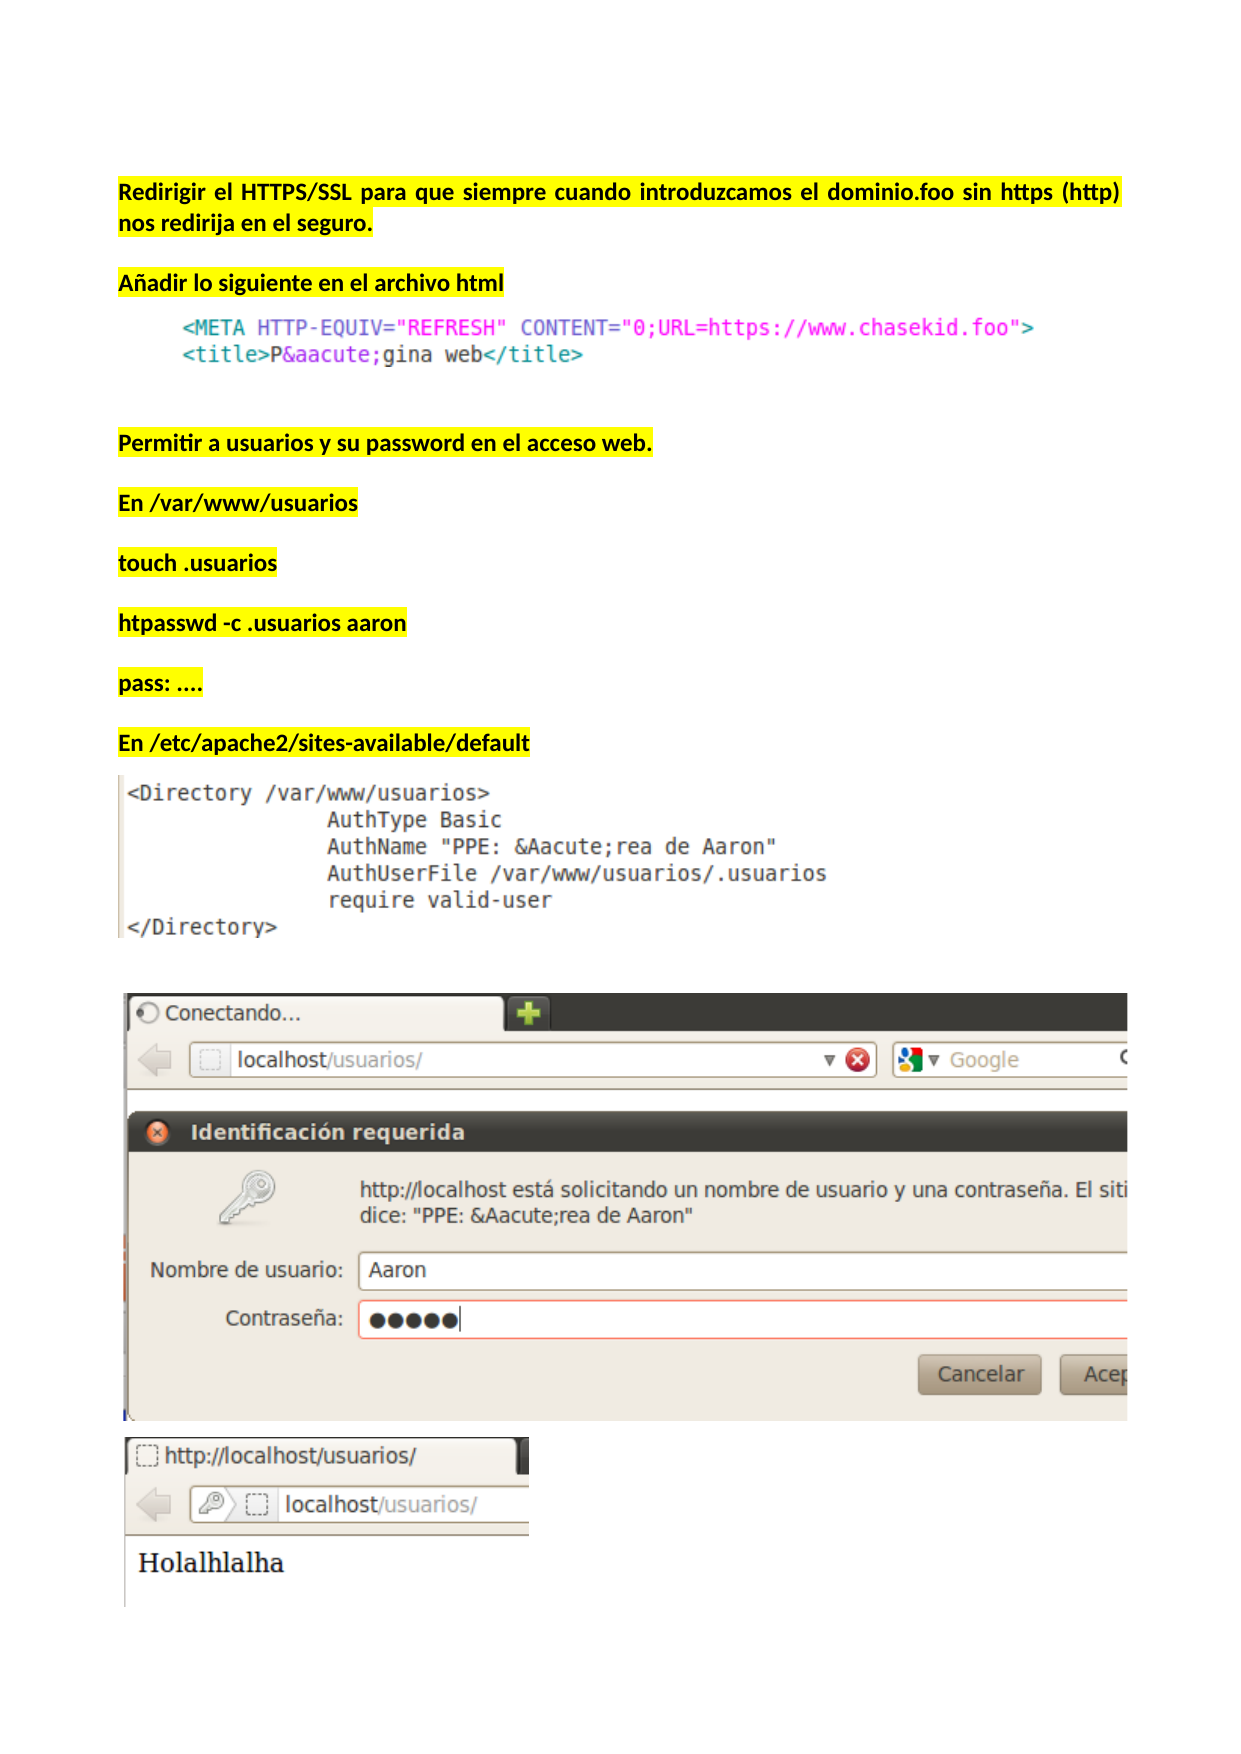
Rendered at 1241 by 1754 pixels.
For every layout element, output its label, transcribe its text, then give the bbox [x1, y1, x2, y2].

text Redirigir el HTTPS/SSL para que siempre cuando introduzcamos el dominio.foo sin https (http) nos redirija en el seguro. [118, 176, 1122, 237]
picture [118, 775, 848, 938]
text Añadir lo siguiente en el archivo html [118, 267, 1122, 297]
picture [123, 993, 1128, 1421]
text En /etc/apache2/sites-available/default [118, 727, 1122, 757]
text En /var/www/usuarios [118, 487, 1122, 517]
text Permitir a usuarios y su password en el acceso web. [118, 427, 1122, 457]
text htpasswd -c .usuarios aaron [118, 607, 1122, 637]
picture [181, 315, 1059, 367]
text pass: .... [118, 667, 1122, 697]
picture [124, 1437, 529, 1607]
text touch .usuarios [118, 547, 1122, 577]
